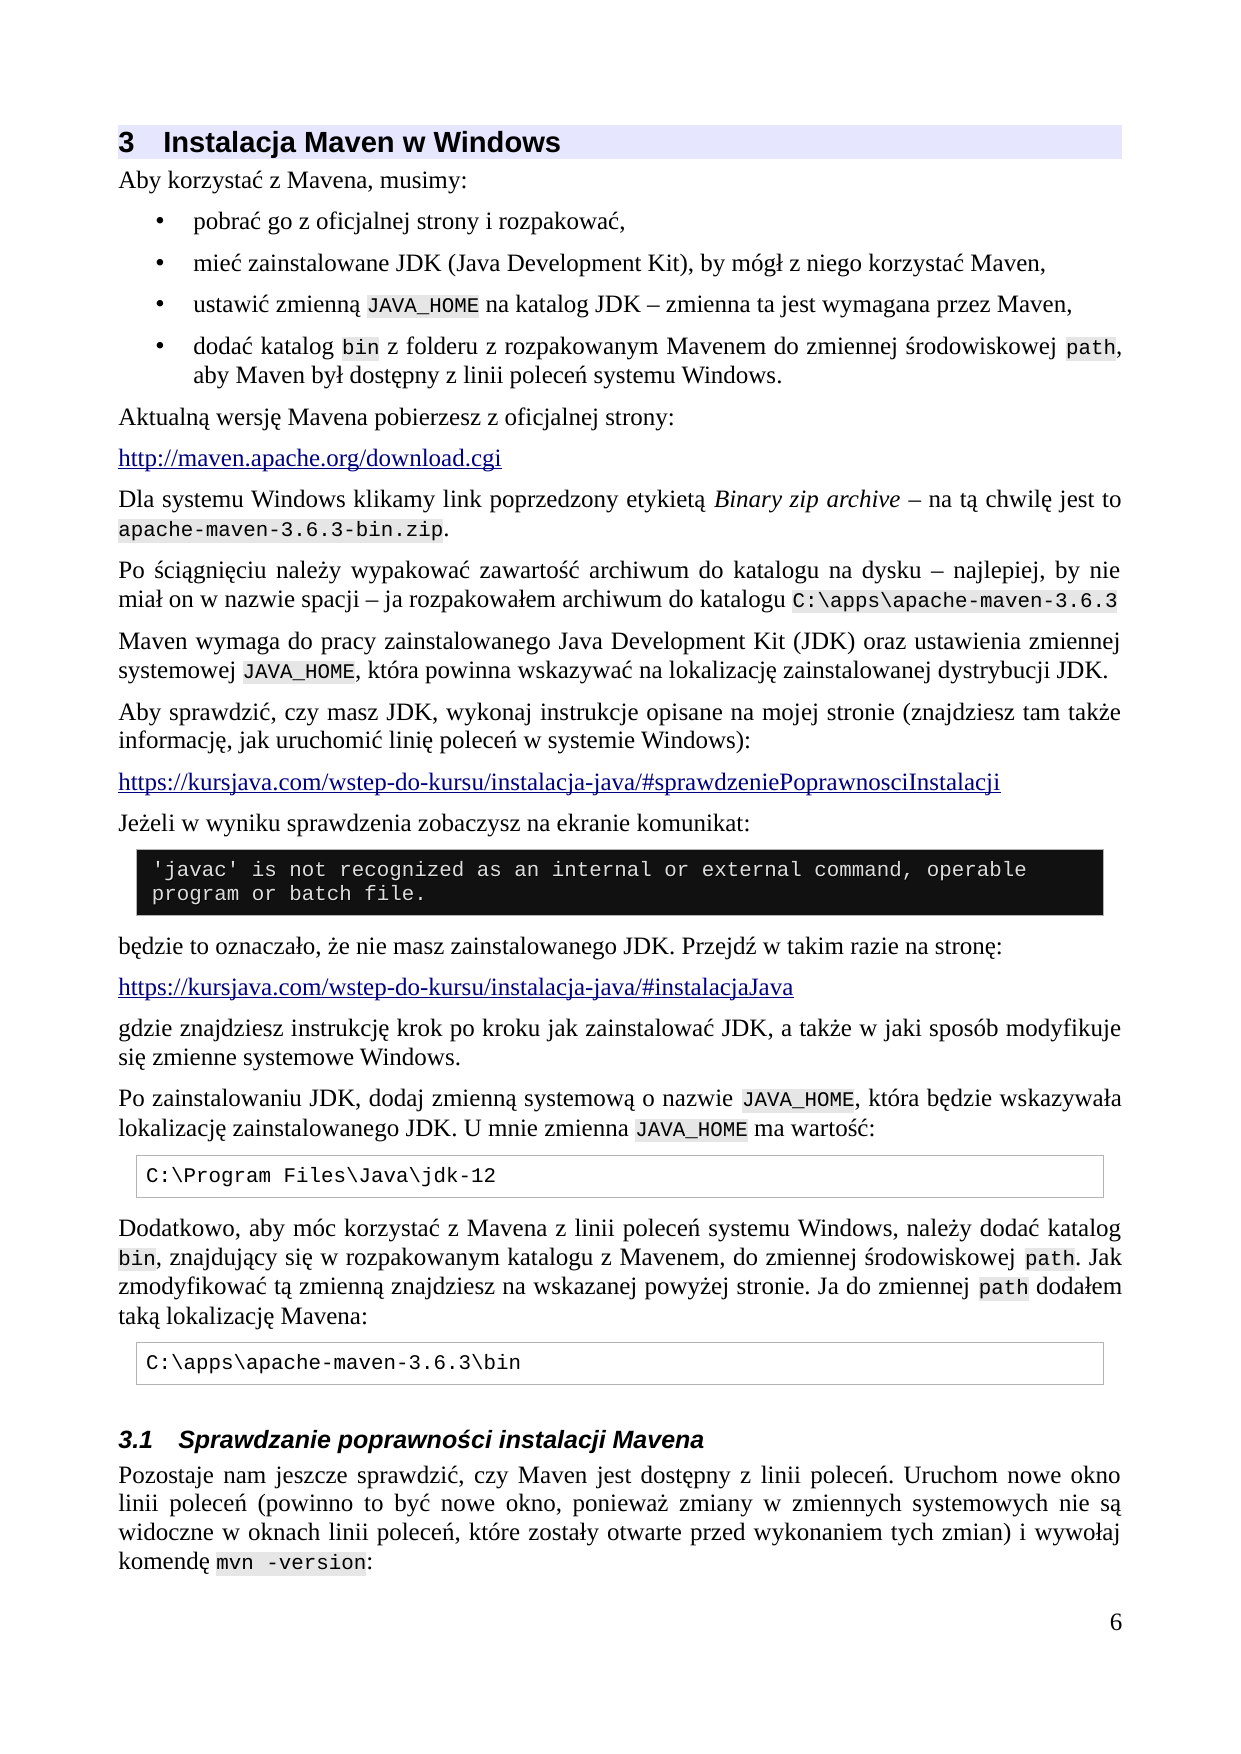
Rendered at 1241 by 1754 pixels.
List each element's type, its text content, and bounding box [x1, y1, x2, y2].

text Po ściągnięciu należy wypakować zawartość archiwum do katalogu na dysku – najlepiej, by nie miał on w nazwie spacji – ja rozpakowałem archiwum do katalogu C:\apps\apache-maven-3.6.3 [118, 555, 1122, 613]
text C:\Program Files\Java\jdk-12 [137, 1156, 1103, 1197]
list mieć zainstalowane JDK (Java Development Kit), by mógł z niego korzystać Maven, [156, 248, 1122, 276]
text Dla systemu Windows klikamy link poprzedzony etykietą Binary zip archive – na tą chwilę jest to apache-maven-3.6.3-bin.zip. [118, 484, 1122, 543]
text Aby korzystać z Mavena, musimy: [118, 165, 1122, 194]
text Dodatkowo, aby móc korzystać z Mavena z linii poleceń systemu Windows, należy dodać katalog bin, znajdujący się w rozpakowanym katalogu z Mavenem, do zmiennej środowiskowej path. Jak zmodyfikować tą zmienną znajdziesz na wskazanej powyżej stronie. Ja do zmiennej path dodałem taką lokalizację Mavena: [118, 1213, 1122, 1329]
subtitle Sprawdzanie poprawności instalacji Mavena [118, 1424, 1122, 1453]
text C:\apps\apache-maven-3.6.3\bin [137, 1343, 1103, 1384]
list ustawić zmienną JAVA_HOME na katalog JDK – zmienna ta jest wymagana przez Maven, [156, 289, 1122, 318]
text https://kursjava.com/wstep-do-kursu/instalacja-java/#instalacjaJava [118, 972, 1122, 1001]
text Po zainstalowaniu JDK, dodaj zmienną systemową o nazwie JAVA_HOME, która będzie wskazywała lokalizację zainstalowanego JDK. U mnie zmienna JAVA_HOME ma wartość: [118, 1083, 1122, 1142]
text będzie to oznaczało, że nie masz zainstalowanego JDK. Przejdź w takim razie na stronę: [118, 931, 1122, 959]
text Jeżeli w wyniku sprawdzenia zobaczysz na ekranie komunikat: [118, 808, 1122, 837]
text gdzie znajdziesz instrukcję krok po kroku jak zainstalować JDK, a także w jaki sposób modyfikuje się zmienne systemowe Windows. [118, 1013, 1122, 1071]
list dodać katalog bin z folderu z rozpakowanym Mavenem do zmiennej środowiskowej path, aby Maven był dostępny z linii poleceń systemu Windows. [156, 331, 1122, 389]
text Pozostaje nam jeszcze sprawdzić, czy Maven jest dostępny z linii poleceń. Uruchom nowe okno linii poleceń (powinno to być nowe okno, ponieważ zmiany w zmiennych systemowych nie są widoczne w oknach linii poleceń, które zostały otwarte przed wykonaniem tych zmian) i wywołaj komendę mvn -version: [118, 1460, 1122, 1576]
text https://kursjava.com/wstep-do-kursu/instalacja-java/#sprawdzeniePoprawnosciInstalacji [118, 767, 1122, 796]
text Maven wymaga do pracy zainstalowanego Java Development Kit (JDK) oraz ustawienia zmiennej systemowej JAVA_HOME, która powinna wskazywać na lokalizację zainstalowanej dystrybucji JDK. [118, 626, 1122, 684]
list pobrać go z oficjalnej strony i rozpakować, [156, 206, 1122, 235]
text http://maven.apache.org/download.cgi [118, 443, 1122, 472]
text 'javac' is not recognized as an internal or external command, operable program or batch file. [137, 850, 1103, 915]
text Aby sprawdzić, czy masz JDK, wykonaj instrukcje opisane na mojej stronie (znajdziesz tam także informację, jak uruchomić linię poleceń w systemie Windows): [118, 697, 1122, 754]
text Aktualną wersję Mavena pobierzesz z oficjalnej strony: [118, 402, 1122, 431]
subtitle Instalacja Maven w Windows [118, 125, 1122, 159]
